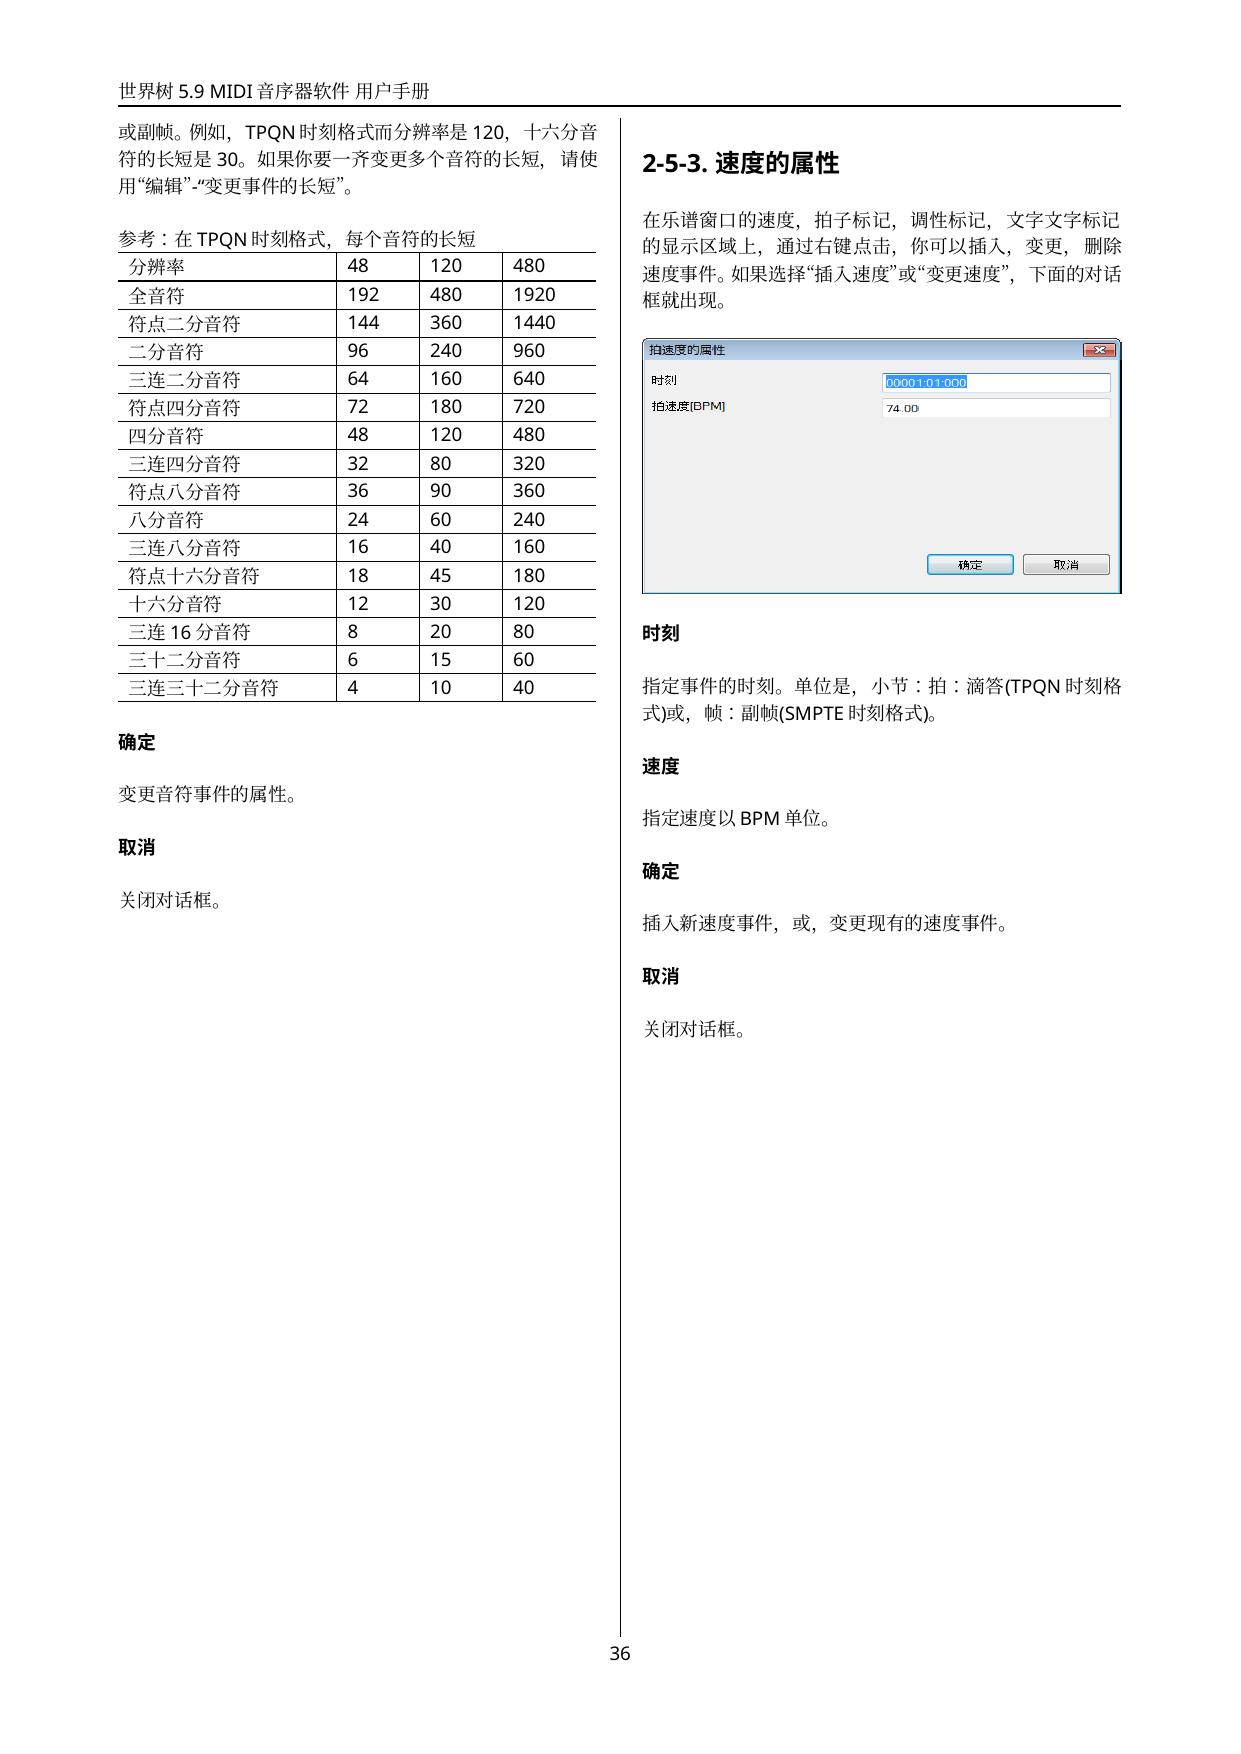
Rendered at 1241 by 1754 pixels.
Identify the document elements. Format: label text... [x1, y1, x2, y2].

text 确定 [118, 727, 598, 755]
text 关闭对话框。 [118, 885, 598, 912]
table_cell 180 [420, 394, 502, 421]
table_cell 16 [337, 534, 419, 561]
table_header 48 [337, 253, 419, 279]
table_cell 四分音符 [118, 422, 336, 449]
table_cell 60 [420, 506, 502, 533]
table_cell 480 [503, 422, 596, 449]
table_cell 二分音符 [118, 338, 336, 365]
table_cell 320 [503, 450, 596, 477]
table_cell 40 [420, 534, 502, 561]
table_cell 十六分音符 [118, 590, 336, 617]
table_cell 360 [503, 478, 596, 505]
table_cell 4 [337, 674, 419, 701]
table_cell 符点八分音符 [118, 478, 336, 505]
text 速度 [642, 751, 1122, 778]
table_cell 80 [420, 450, 502, 477]
table_cell 144 [337, 310, 419, 337]
table_cell 90 [420, 478, 502, 505]
table_header 分辨率 [118, 253, 336, 279]
table_cell 960 [503, 338, 596, 365]
table_cell 三十二分音符 [118, 646, 336, 673]
table_cell 符点四分音符 [118, 394, 336, 421]
table_header 120 [420, 253, 502, 279]
text 或副帧。例如，TPQN时刻格式而分辨率是120，十六分音符的长短是30。如果你要一齐变更多个音符的长短，请使用“编辑”-“变更事件的长短”。 [118, 118, 598, 199]
table_cell 八分音符 [118, 506, 336, 533]
table_cell 10 [420, 674, 502, 701]
table_cell 60 [503, 646, 596, 673]
table_cell 240 [420, 338, 502, 365]
table_cell 15 [420, 646, 502, 673]
table_cell 1920 [503, 282, 596, 309]
table_cell 20 [420, 618, 502, 645]
table_cell 80 [503, 618, 596, 645]
text 变更音符事件的属性。 [118, 780, 598, 807]
table_cell 符点二分音符 [118, 310, 336, 337]
table_cell 160 [503, 534, 596, 561]
text 时刻 [642, 619, 1122, 646]
text 参考：在TPQN时刻格式，每个音符的长短 [118, 224, 598, 252]
table_cell 120 [503, 590, 596, 617]
table_cell 三连四分音符 [118, 450, 336, 477]
table_cell 120 [420, 422, 502, 449]
table_cell 720 [503, 394, 596, 421]
table_cell 8 [337, 618, 419, 645]
table_cell 480 [420, 282, 502, 309]
table_header 480 [503, 253, 596, 279]
text 取消 [118, 833, 598, 860]
table_cell 三连三十二分音符 [118, 674, 336, 701]
table_cell 180 [503, 562, 596, 589]
table_cell 1440 [503, 310, 596, 337]
table_cell 三连八分音符 [118, 534, 336, 561]
table_cell 三连16分音符 [118, 618, 336, 645]
table_cell 48 [337, 422, 419, 449]
table_cell 160 [420, 366, 502, 393]
text 指定事件的时刻。单位是，小节：拍：滴答(TPQN时刻格式)或，帧：副帧(SMPTE时刻格式)。 [642, 672, 1122, 726]
table_cell 192 [337, 282, 419, 309]
table_cell 32 [337, 450, 419, 477]
picture [642, 338, 1122, 594]
table_cell 240 [503, 506, 596, 533]
table_cell 72 [337, 394, 419, 421]
text 指定速度以BPM单位。 [642, 804, 1122, 831]
table_cell 96 [337, 338, 419, 365]
text 确定 [642, 856, 1122, 884]
table_cell 三连二分音符 [118, 366, 336, 393]
text 关闭对话框。 [642, 1014, 1122, 1041]
table_cell 符点十六分音符 [118, 562, 336, 589]
table_cell 30 [420, 590, 502, 617]
table_cell 36 [337, 478, 419, 505]
table_cell 18 [337, 562, 419, 589]
text 插入新速度事件，或，变更现有的速度事件。 [642, 909, 1122, 936]
subtitle 2-5-3. 速度的属性 [642, 144, 1122, 180]
text 取消 [642, 962, 1122, 989]
table_cell 24 [337, 506, 419, 533]
table_cell 64 [337, 366, 419, 393]
table_cell 40 [503, 674, 596, 701]
table_cell 640 [503, 366, 596, 393]
text 在乐谱窗口的速度，拍子标记，调性标记，文字文字标记的显示区域上，通过右键点击，你可以插入，变更，删除速度事件。如果选择“插入速度”或“变更速度”，下面的对话框就出现。 [642, 205, 1122, 313]
table_cell 360 [420, 310, 502, 337]
table_cell 全音符 [118, 282, 336, 309]
table_cell 6 [337, 646, 419, 673]
table_cell 45 [420, 562, 502, 589]
table_cell 12 [337, 590, 419, 617]
